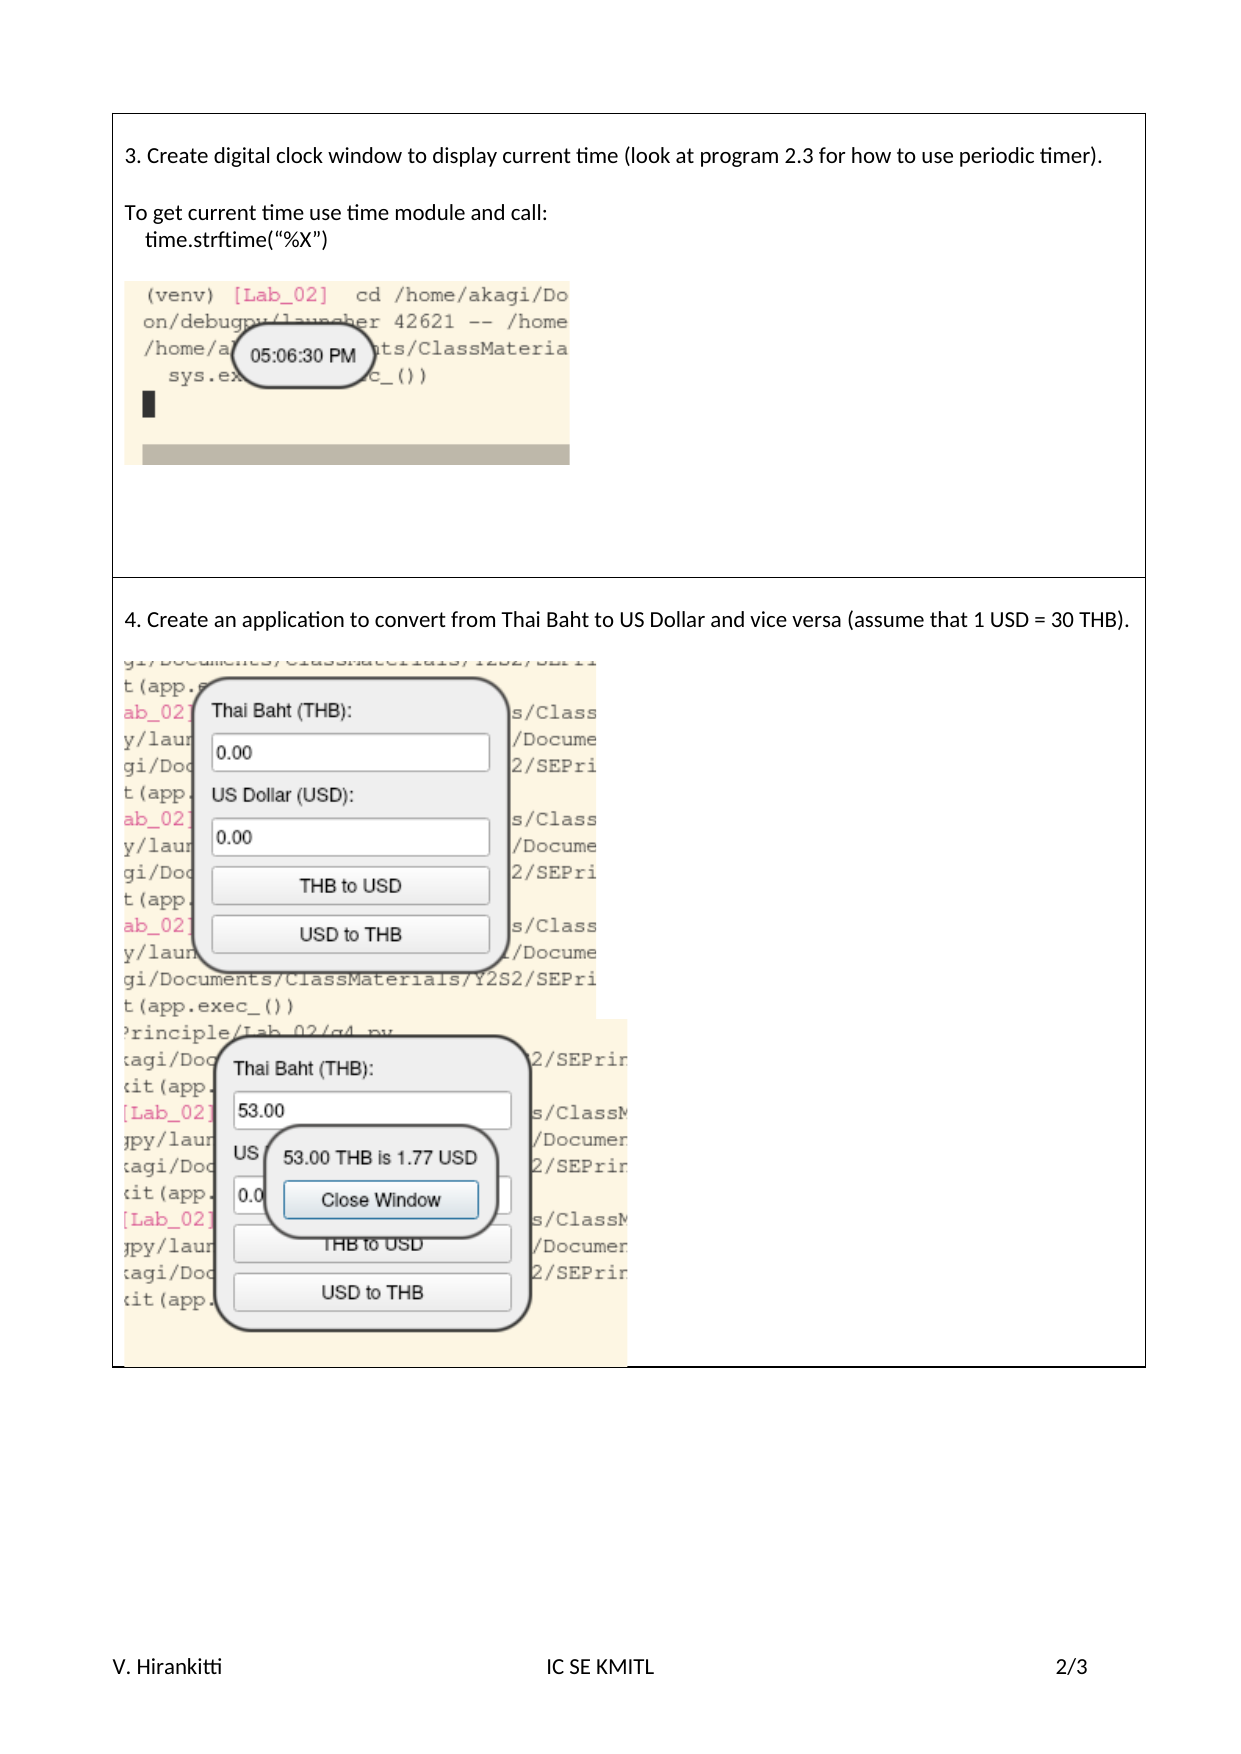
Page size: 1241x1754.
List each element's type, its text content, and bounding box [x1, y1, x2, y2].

picture [124, 281, 570, 465]
picture [124, 661, 628, 1367]
table_cell 3. Create digital clock window to display current time (look at program 2.3 for how to use periodic timer). To get current time use time module and call: time.strftime(“%X”) [113, 114, 1145, 577]
table_cell 4. Create an application to convert from Thai Baht to US Dollar and vice versa (assume that 1 USD = 30 THB). [113, 578, 1145, 1366]
